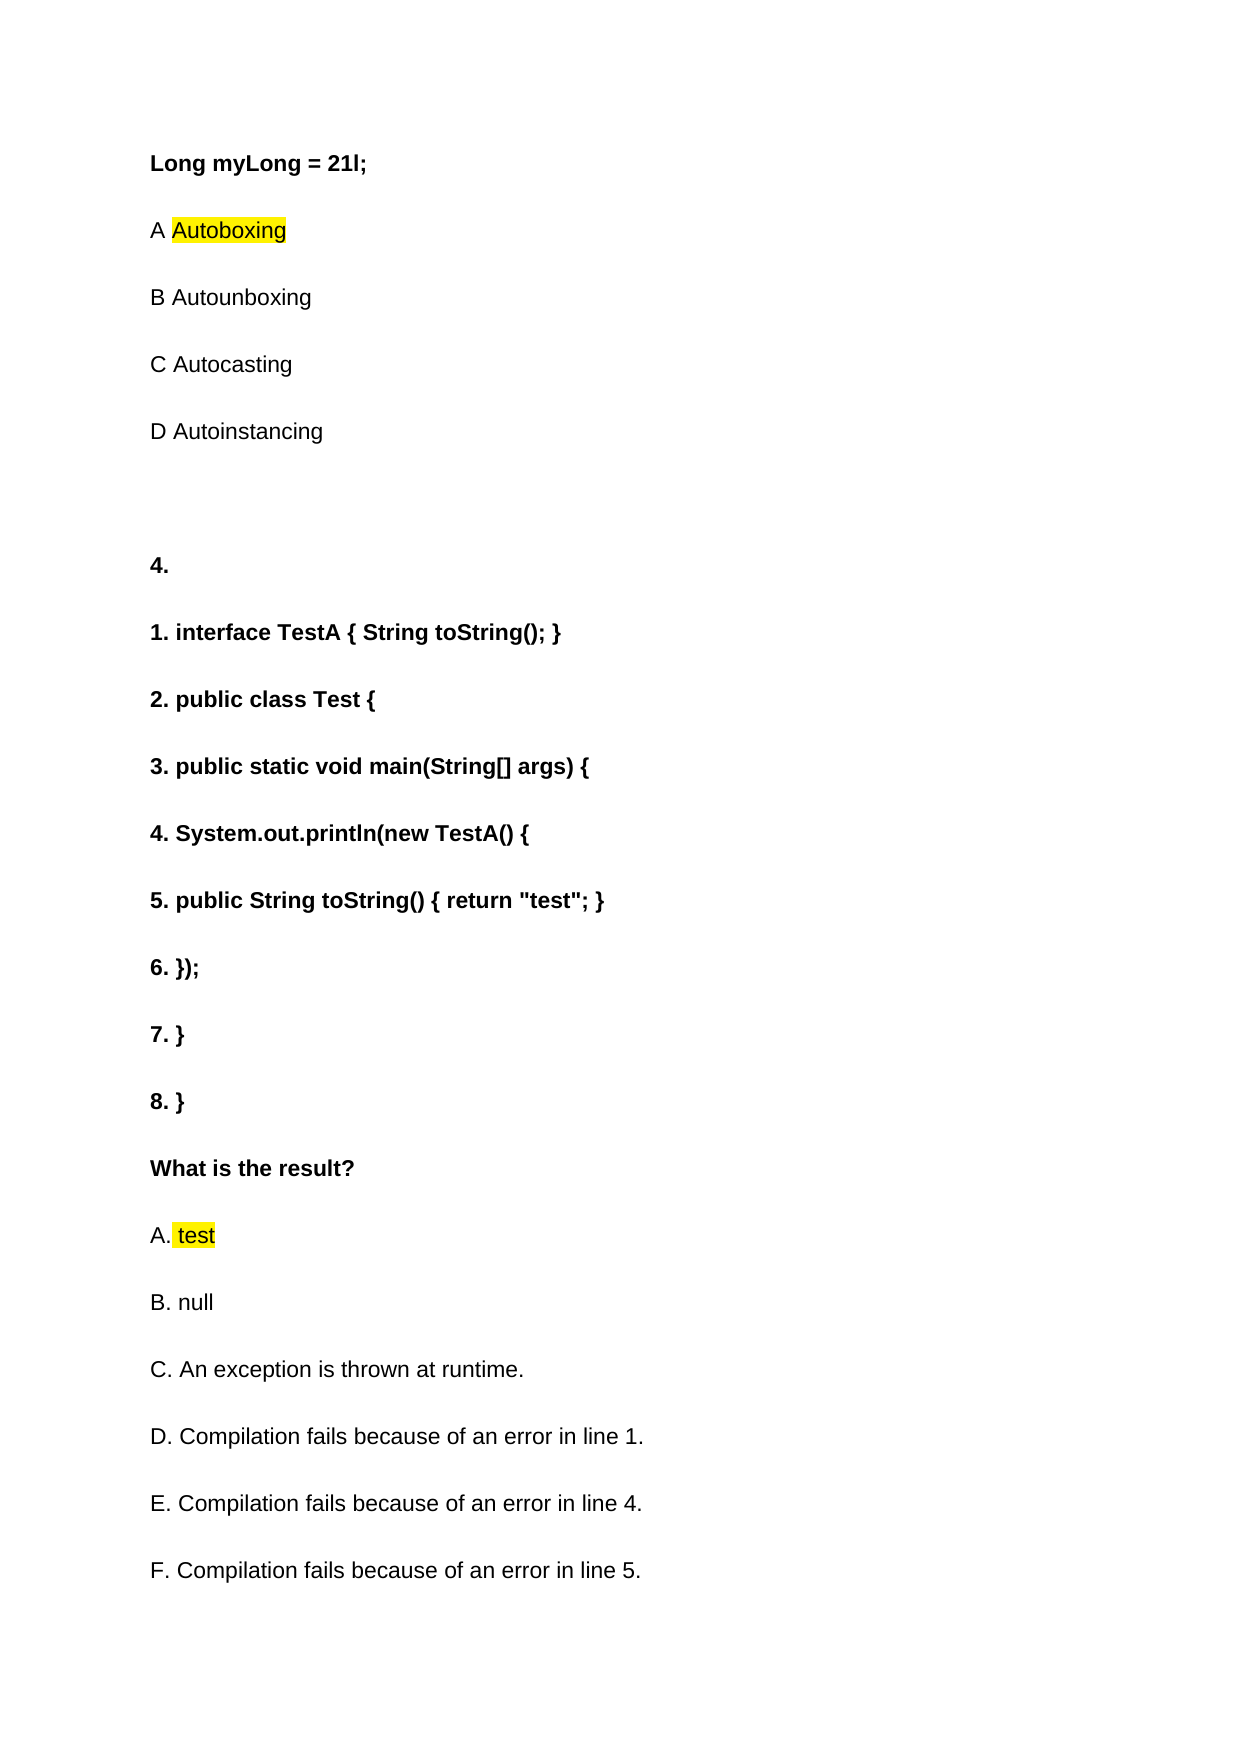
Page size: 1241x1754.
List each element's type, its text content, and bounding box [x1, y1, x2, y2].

text A Autoboxing [150, 217, 1090, 243]
text 6. }); [150, 954, 1090, 980]
text B. null [150, 1289, 1090, 1315]
text D Autoinstancing [150, 418, 1090, 444]
text 7. } [150, 1021, 1090, 1047]
text C Autocasting [150, 351, 1090, 377]
text 1. interface TestA { String toString(); } [150, 619, 1090, 645]
text C. An exception is thrown at runtime. [150, 1356, 1090, 1382]
text What is the result? [150, 1155, 1090, 1181]
text 5. public String toString() { return "test"; } [150, 887, 1090, 913]
text 4. System.out.println(new TestA() { [150, 820, 1090, 846]
text B Autounboxing [150, 284, 1090, 310]
text 4. [150, 552, 1090, 578]
text A. test [150, 1222, 1090, 1248]
text 3. public static void main(String[] args) { [150, 753, 1090, 779]
text Long myLong = 21l; [150, 150, 1090, 176]
text E. Compilation fails because of an error in line 4. [150, 1489, 1090, 1516]
text 8. } [150, 1088, 1090, 1114]
text D. Compilation fails because of an error in line 1. [150, 1423, 1090, 1449]
text F. Compilation fails because of an error in line 5. [150, 1557, 1090, 1583]
text 2. public class Test { [150, 686, 1090, 712]
